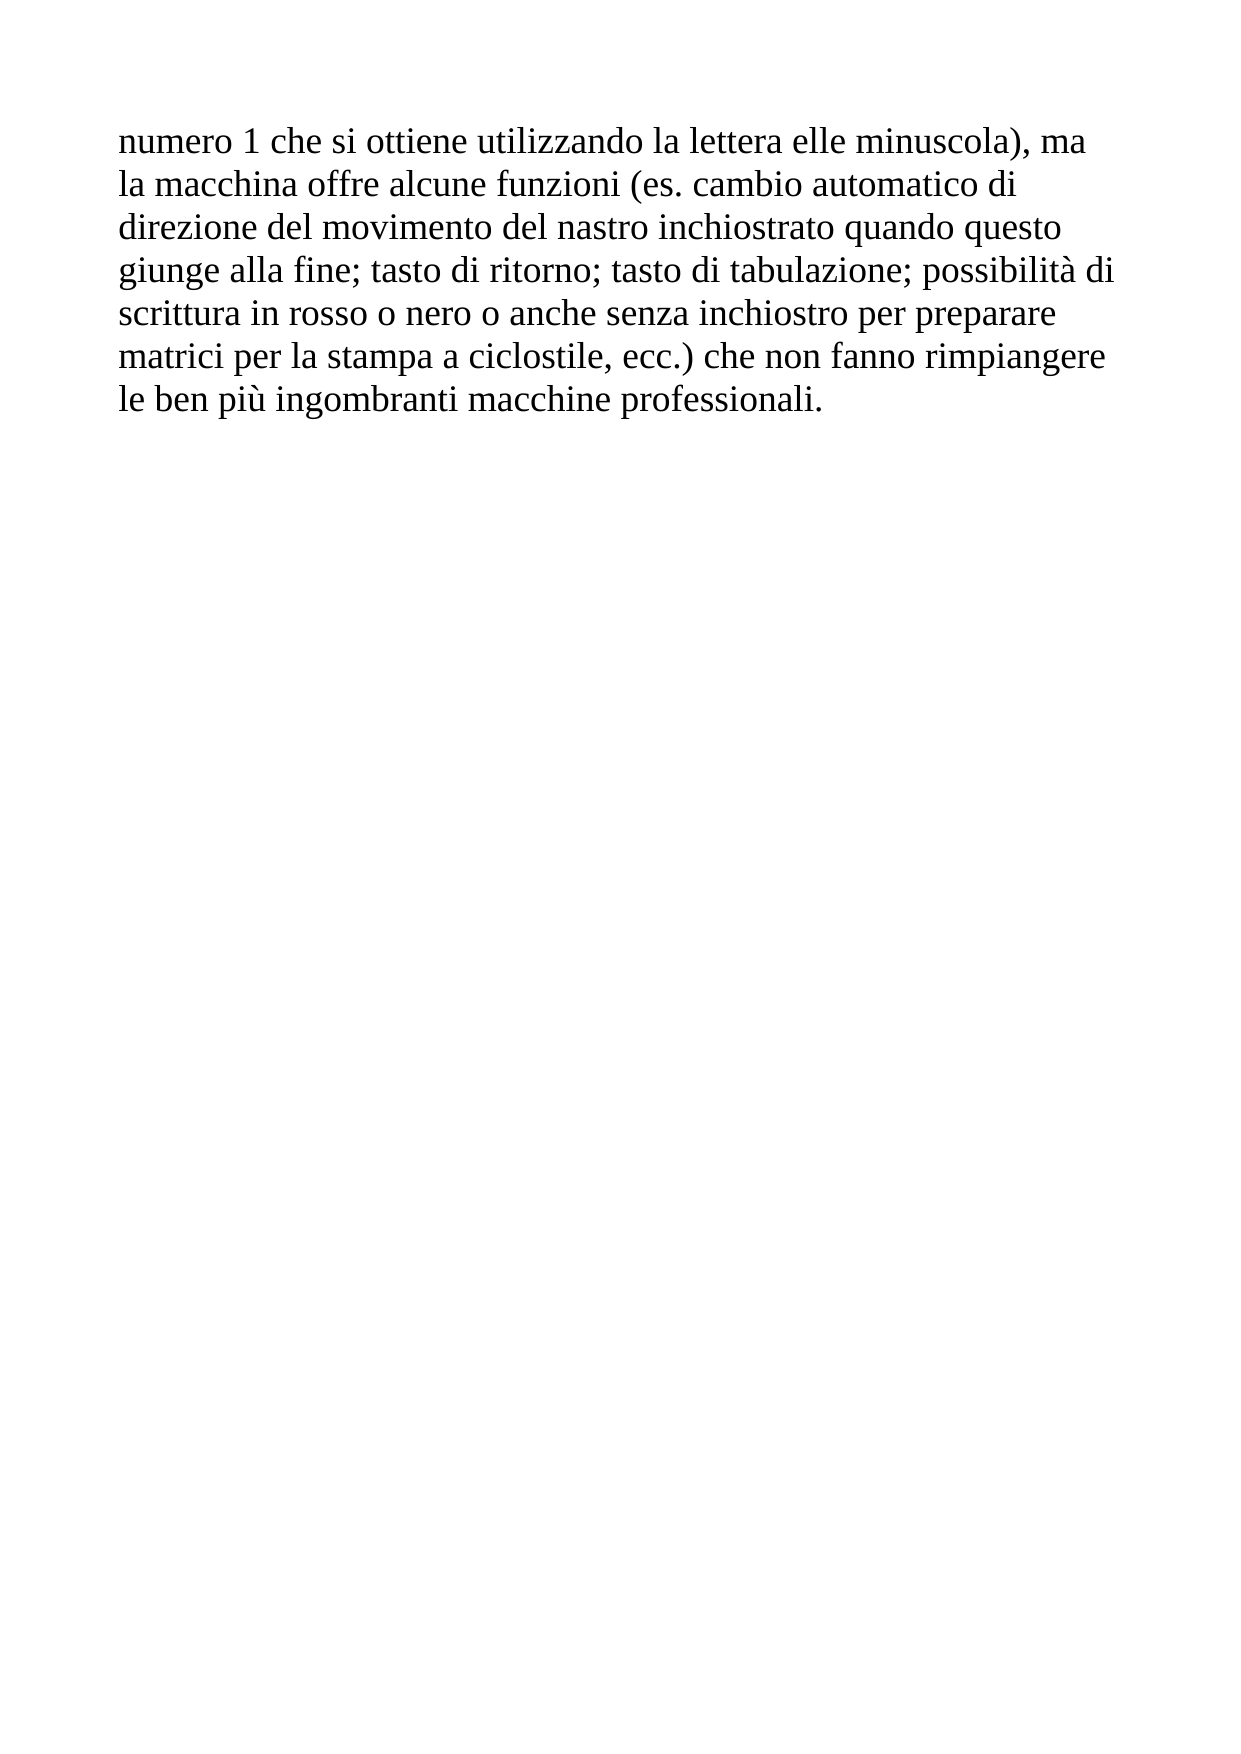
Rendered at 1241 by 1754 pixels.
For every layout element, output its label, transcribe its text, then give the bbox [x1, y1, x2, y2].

text numero 1 che si ottiene utilizzando la lettera elle minuscola), ma la macchina offre alcune funzioni (es. cambio automatico di direzione del movimento del nastro inchiostrato quando questo giunge alla fine; tasto di ritorno; tasto di tabulazione; possibilità di scrittura in rosso o nero o anche senza inchiostro per preparare matrici per la stampa a ciclostile, ecc.) che non fanno rimpiangere le ben più ingombranti macchine professionali. [118, 118, 1122, 420]
